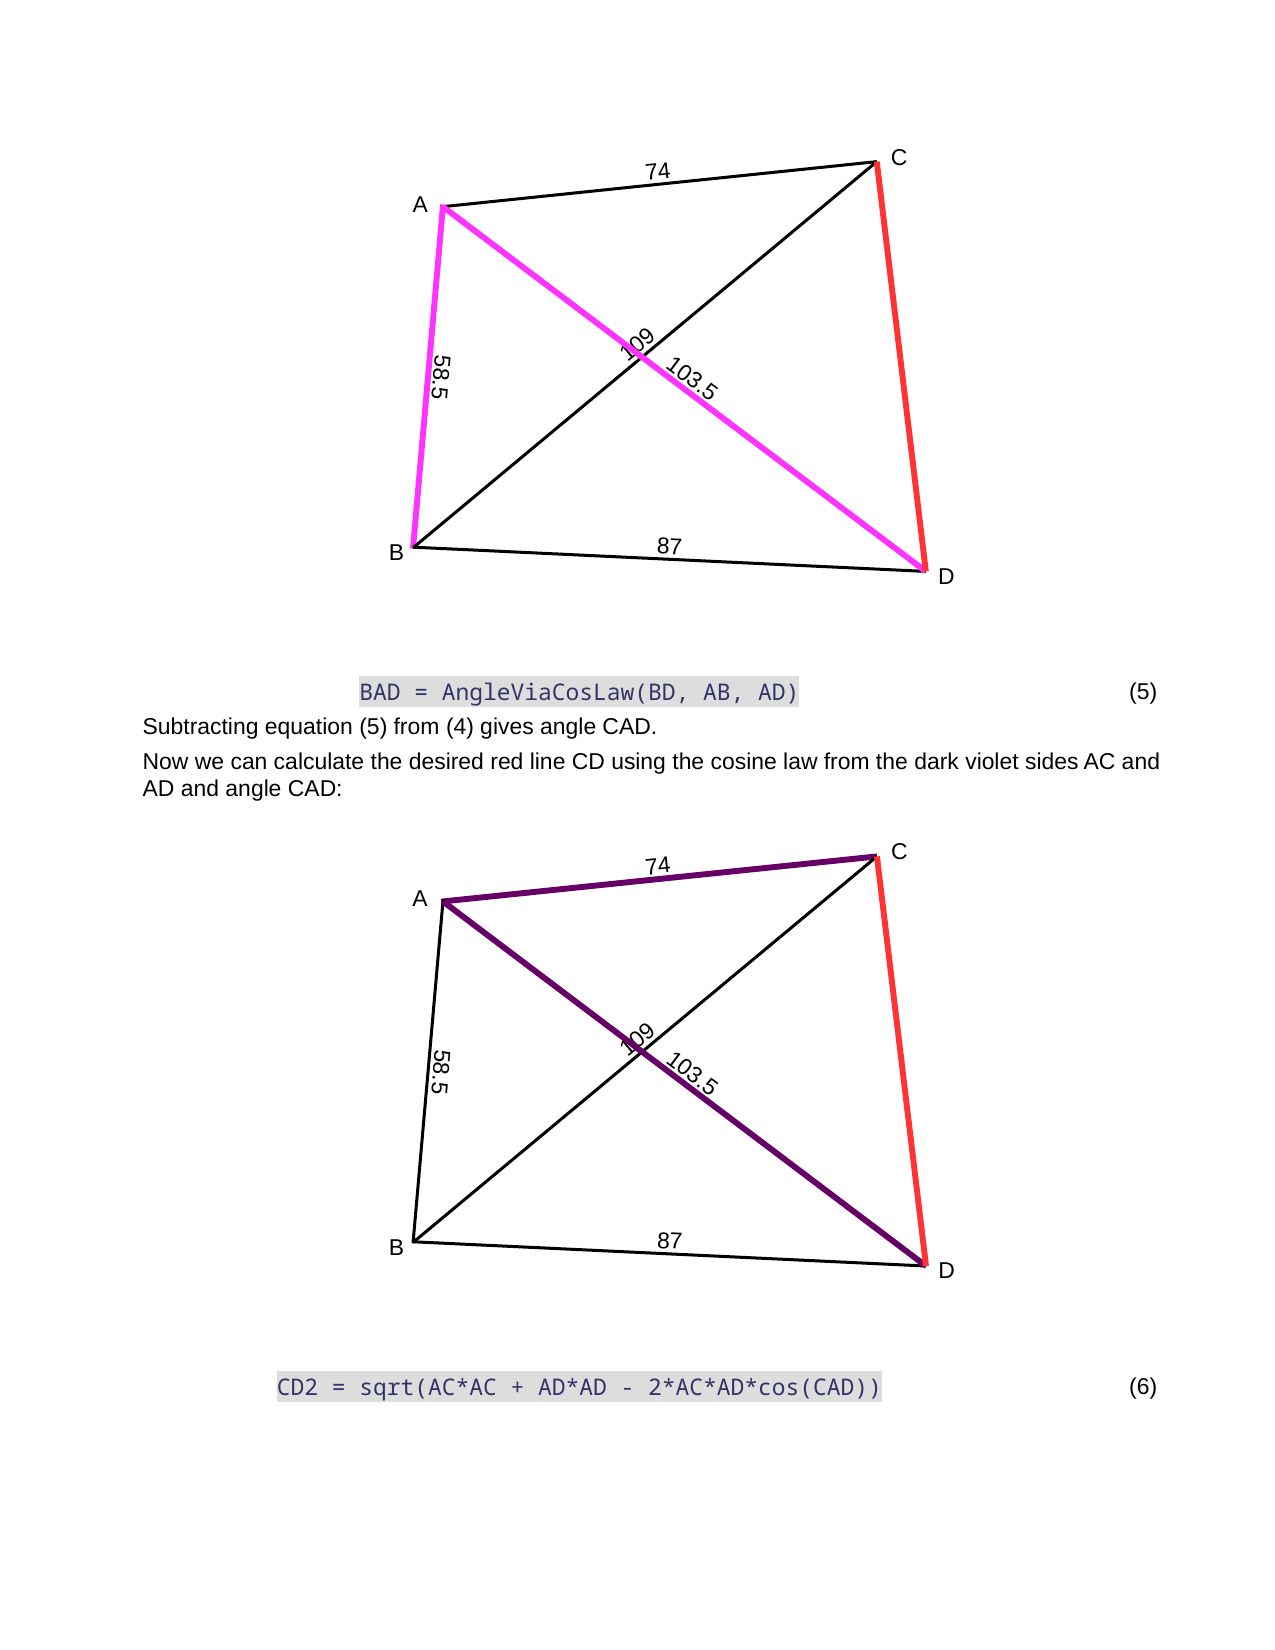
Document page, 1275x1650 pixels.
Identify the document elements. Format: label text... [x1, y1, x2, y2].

text Now we can calculate the desired red line CD using the cosine law from the dark violet sides AC and AD and angle CAD: [142, 748, 1162, 801]
table_header BAD = AngleViaCosLaw(BD, AB, AD) [113, 670, 1046, 713]
table_header (6) [1046, 1365, 1162, 1408]
table_header CD2 = sqrt(AC*AC + AD*AD - 2*AC*AD*cos(CAD)) [113, 1365, 1046, 1408]
text Subtracting equation (5) from (4) gives angle CAD. [142, 713, 1162, 739]
table_header (5) [1046, 670, 1162, 713]
